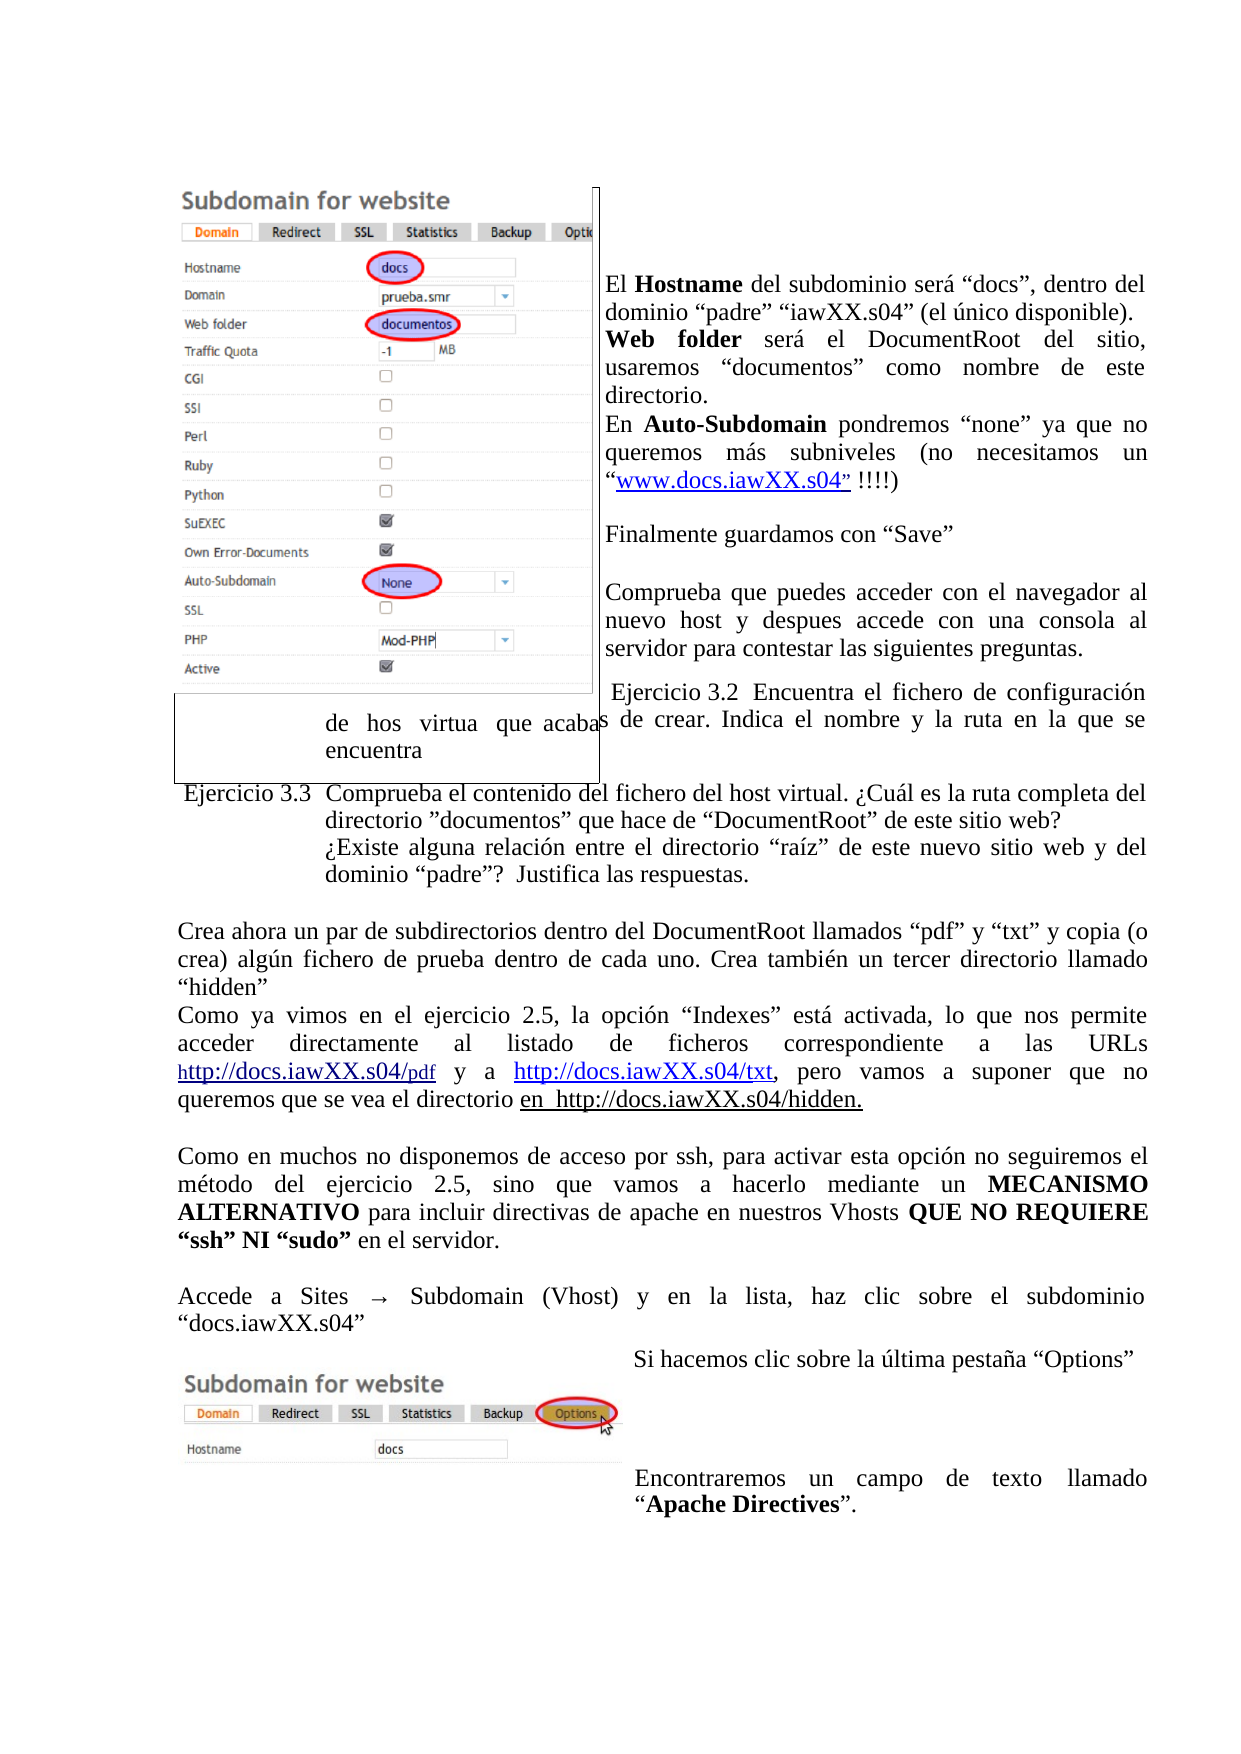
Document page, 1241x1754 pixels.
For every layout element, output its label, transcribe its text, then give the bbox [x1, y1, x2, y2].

table_cell Comprueba que puedes acceder con el navegador al nuevo host y despues accede con una consola al servidor para contestar las siguientes preguntas. [600, 564, 1148, 671]
text Como en muchos no disponemos de acceso por ssh, para activar esta opción no seguiremos el método del ejercicio 2.5, sino que vamos a hacerlo mediante un MECANISMO ALTERNATIVO para incluir directivas de apache en nuestros Vhosts QUE NO REQUIERE “ssh” NI “sudo” en el servidor. [177, 1141, 1149, 1253]
picture [178, 1367, 623, 1466]
text ¿Existe alguna relación entre el directorio “raíz” de este nuevo sitio web y del dominio “padre”? Justifica las respuestas. [325, 834, 1148, 888]
text Accede a Sites → Subdomain (Vhost) y en la lista, haz clic sobre el subdominio [177, 1281, 1147, 1310]
table_header El Hostname del subdominio será “docs”, dentro del dominio “padre” “iawXX.s04” (el único disponible). Web folder será el DocumentRoot del sitio, usaremos “documentos” como nombre de este directorio. En Auto-Subdomain pondremos “none” ya que no queremos más subniveles (no necesitamos un “www.docs.iawXX.s04” !!!!) [600, 261, 1148, 508]
text “docs.iawXX.s04” [177, 1310, 369, 1337]
text Si hacemos clic sobre la última pestaña “Options” Encontraremos un campo de texto llamado “Apache Directives”. [179, 1344, 1158, 1518]
text . [600, 737, 1163, 762]
text . [593, 764, 599, 783]
table_cell Finalmente guardamos con “Save” [600, 508, 1148, 564]
picture [174, 187, 593, 783]
table_cell Ejercicio 3.2 Encuentra el fichero de configuración s de crear. Indica el nombre y la ruta en la que se [600, 671, 1148, 737]
text Como ya vimos en el ejercicio 2.5, la opción “Indexes” está activada, lo que nos permite acceder directamente al listado de ficheros correspondiente a las URLs http://docs.iawXX.s04/pdf y a http://docs.iawXX.s04/txt, pero vamos a suponer que no queremos que se vea el directorio en http://docs.iawXX.s04/hidden. [177, 1001, 1148, 1113]
text Crea ahora un par de subdirectorios dentro del DocumentRoot llamados “pdf” y “txt” y copia (o crea) algún fichero de prueba dentro de cada uno. Crea también un tercer directorio llamado “hidden” [177, 916, 1148, 1000]
text . [593, 188, 599, 710]
text Ejercicio 3.3 Comprueba el contenido del fichero del host virtual. ¿Cuál es la ruta completa del directorio ”documentos” que hace de “DocumentRoot” de este sitio web? [183, 779, 1147, 834]
